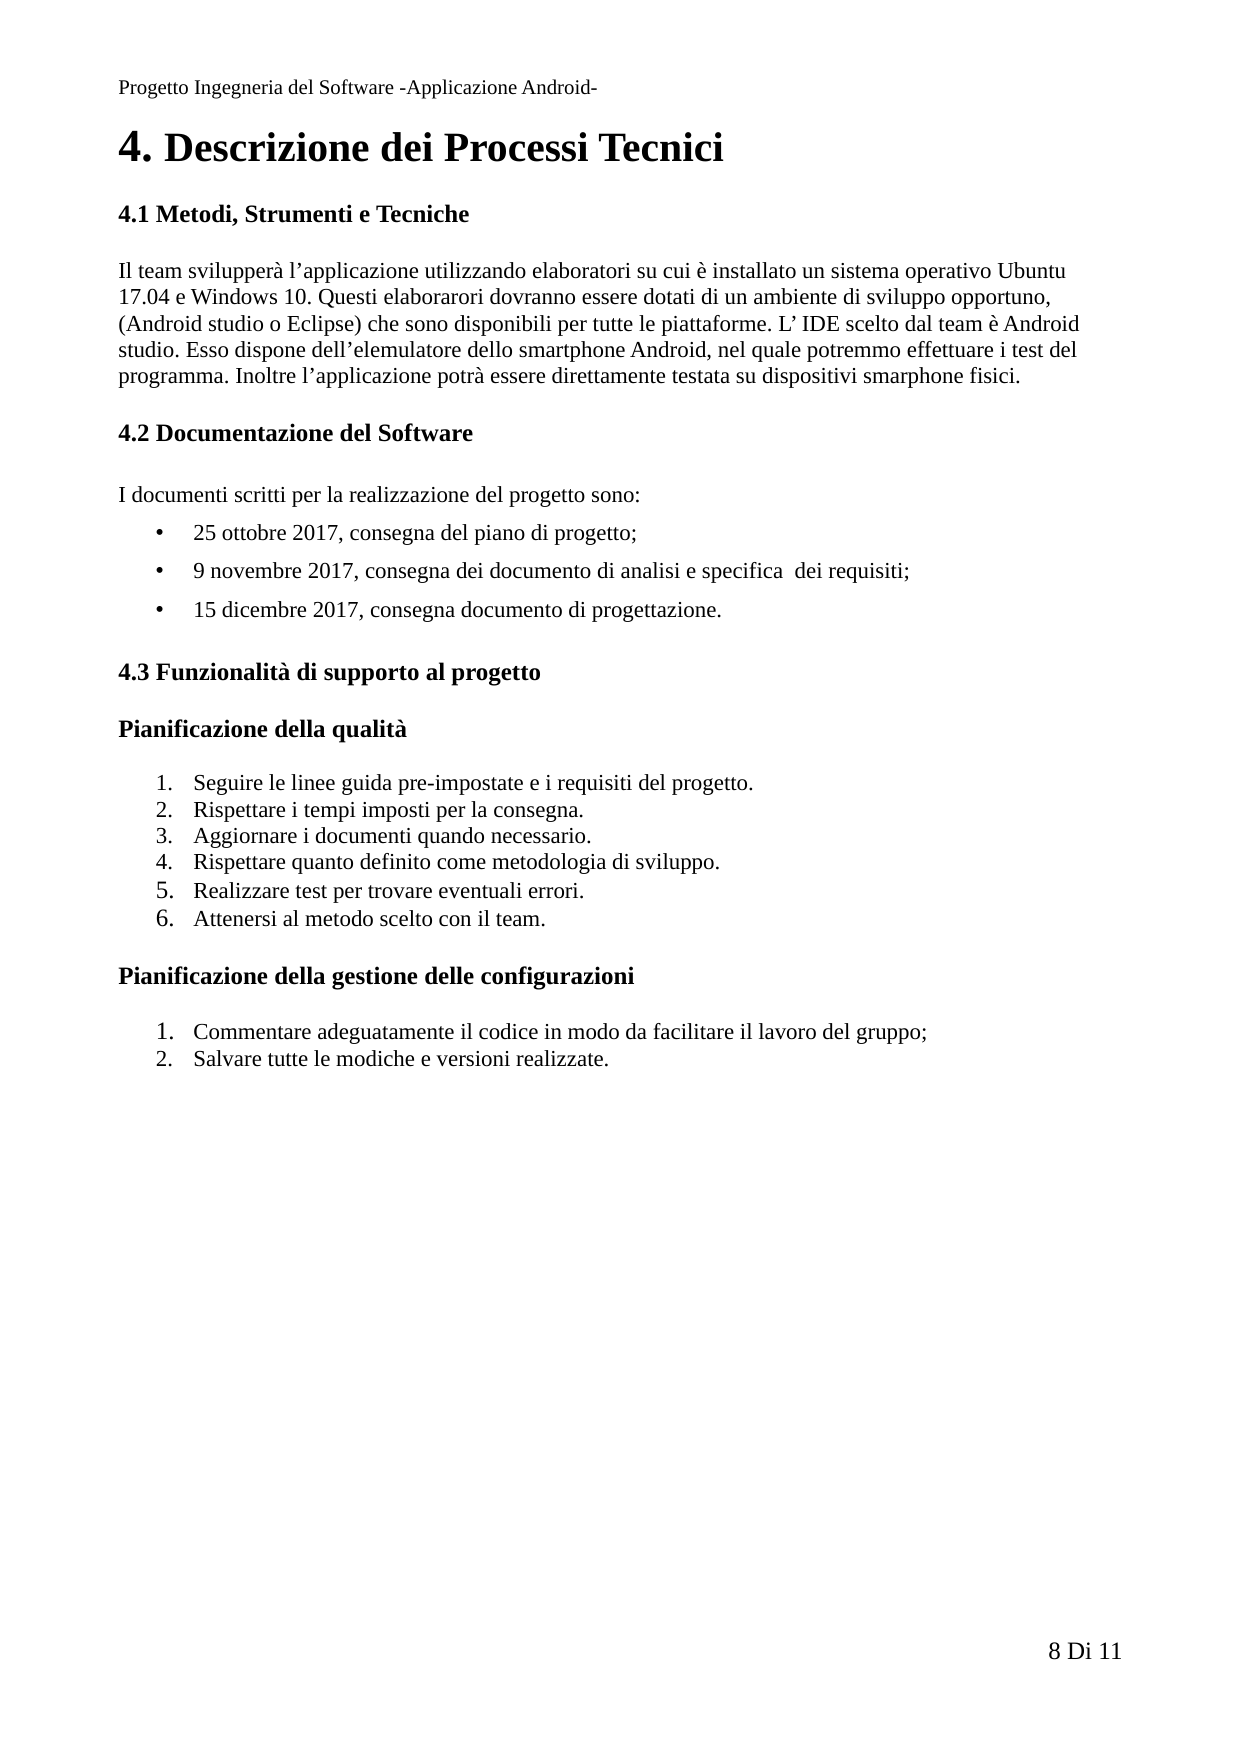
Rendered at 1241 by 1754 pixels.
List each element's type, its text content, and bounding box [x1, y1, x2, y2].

subtitle Pianificazione della gestione delle configurazioni [118, 961, 1122, 990]
text I documenti scritti per la realizzazione del progetto sono: [118, 481, 1122, 507]
subtitle 4.1 Metodi, Strumenti e Tecniche [118, 199, 1122, 228]
list Rispettare i tempi imposti per la consegna. [156, 796, 1122, 822]
subtitle 4.3 Funzionalità di supporto al progetto [118, 657, 1122, 686]
list Realizzare test per trovare eventuali errori. [156, 875, 1122, 903]
subtitle Pianificazione della qualità [118, 714, 1122, 743]
list 9 novembre 2017, consegna dei documento di analisi e specifica dei requisiti; [156, 557, 1122, 584]
list 15 dicembre 2017, consegna documento di progettazione. [156, 596, 1122, 622]
text Il team svilupperà l’applicazione utilizzando elaboratori su cui è installato un sistema operativo Ubuntu 17.04 e Windows 10. Questi elaborarori dovranno essere dotati di un ambiente di sviluppo opportuno, (Android studio o Eclipse) che sono disponibili per tutte le piattaforme. L’ IDE scelto dal team è Android studio. Esso dispone dell’elemulatore dello smartphone Android, nel quale potremmo effettuare i test del programma. Inoltre l’applicazione potrà essere direttamente testata su dispositivi smarphone fisici. [118, 257, 1122, 389]
list Commentare adeguatamente il codice in modo da facilitare il lavoro del gruppo; [156, 1016, 1122, 1045]
list Rispettare quanto definito come metodologia di sviluppo. [156, 848, 1122, 875]
list Seguire le linee guida pre-impostate e i requisiti del progetto. [156, 769, 1122, 796]
list 25 ottobre 2017, consegna del piano di progetto; [156, 519, 1122, 546]
subtitle 4.2 Documentazione del Software [118, 418, 1122, 446]
list Salvare tutte le modiche e versioni realizzate. [156, 1045, 1122, 1071]
list Aggiornare i documenti quando necessario. [156, 822, 1122, 848]
list Attenersi al metodo scelto con il team. [156, 903, 1122, 932]
subtitle 4. Descrizione dei Processi Tecnici [118, 118, 1122, 171]
